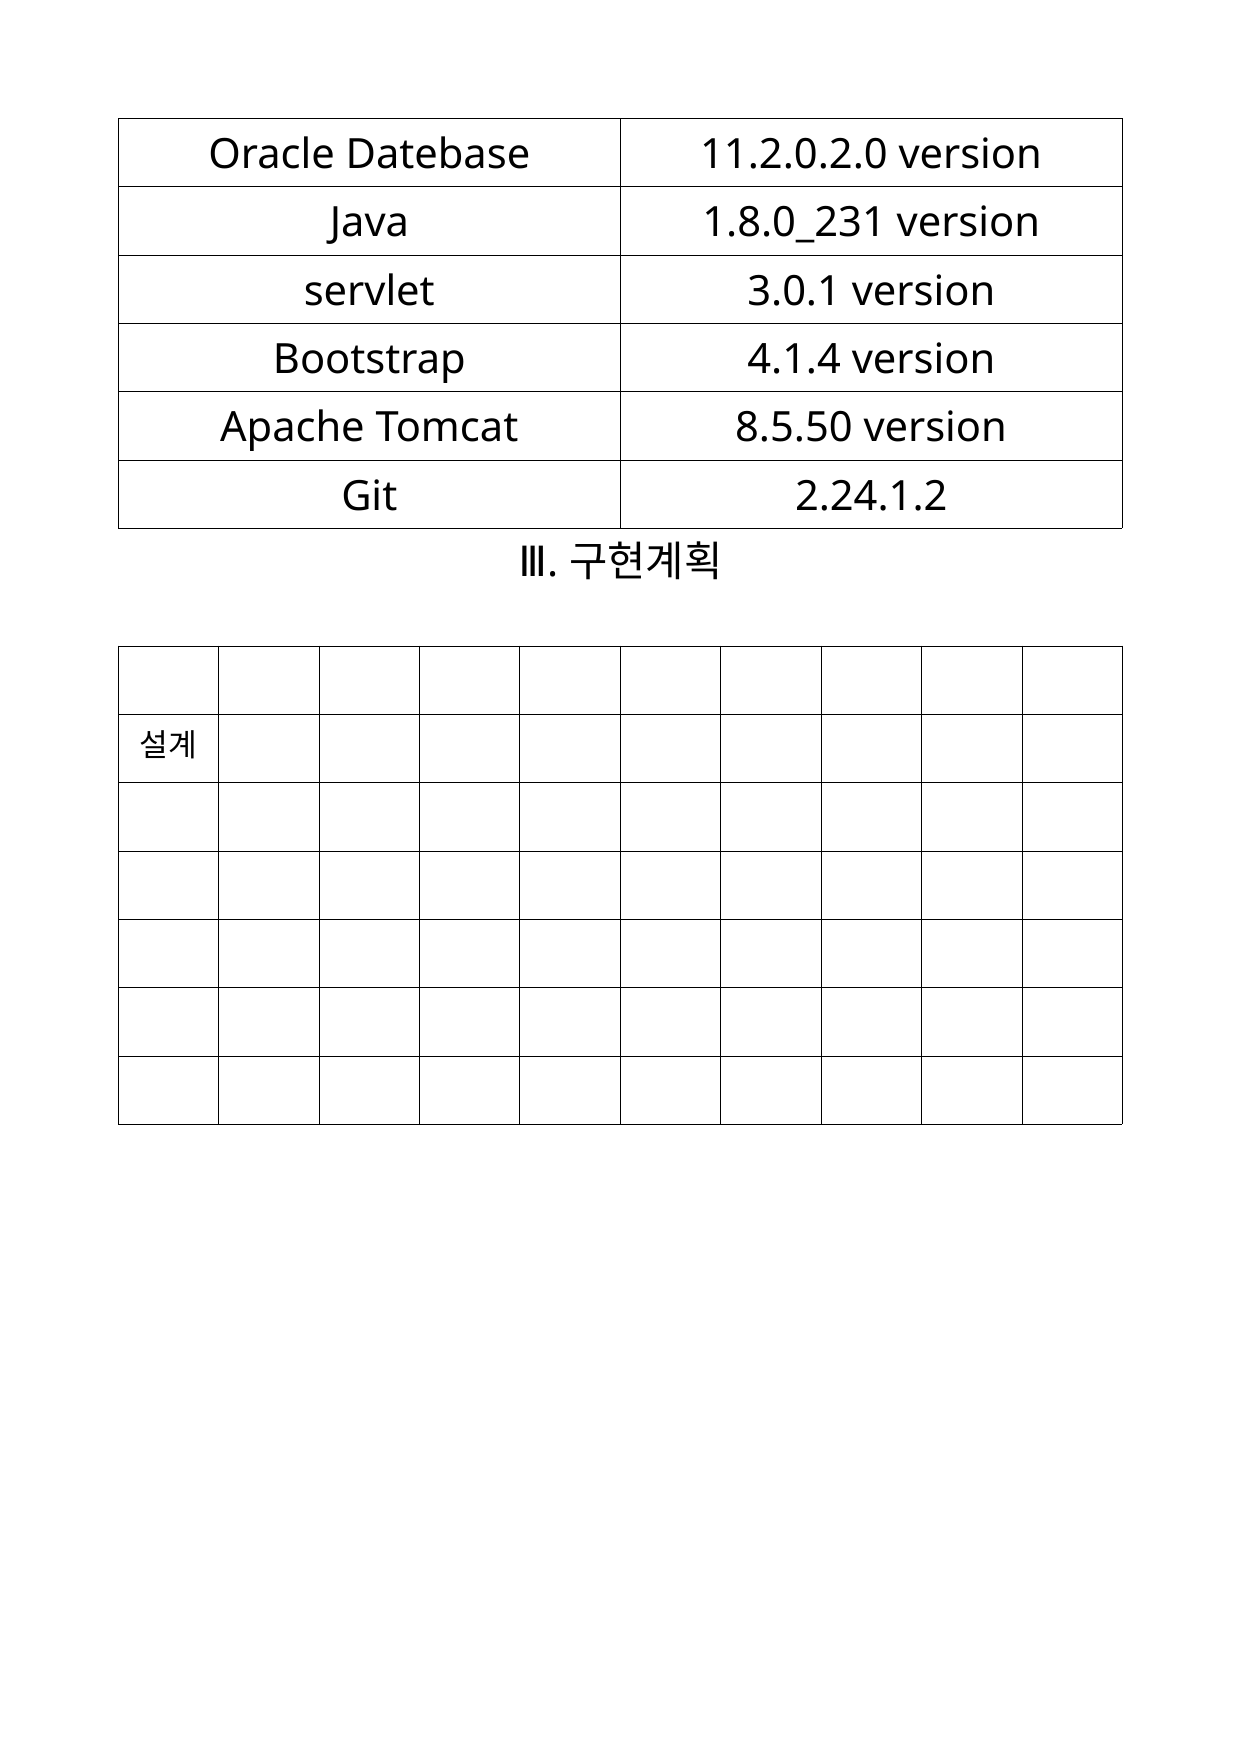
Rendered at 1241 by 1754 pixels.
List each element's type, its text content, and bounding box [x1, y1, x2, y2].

table_cell [1023, 988, 1122, 1056]
table_cell [621, 715, 720, 782]
table_header [822, 647, 921, 714]
table_cell [822, 920, 921, 987]
table_header [520, 647, 620, 714]
table_header [219, 647, 319, 714]
table_cell [320, 988, 419, 1056]
table_cell Oracle Datebase [119, 119, 620, 186]
table_cell Java [119, 187, 620, 255]
table_cell [922, 783, 1022, 851]
table_cell [621, 988, 720, 1056]
table_header [721, 647, 821, 714]
table_cell [119, 783, 218, 851]
table_cell [119, 852, 218, 919]
table_cell [320, 783, 419, 851]
table_cell [219, 852, 319, 919]
table_cell [520, 920, 620, 987]
table_cell [822, 1057, 921, 1124]
table_cell [1023, 715, 1122, 782]
table_cell [320, 920, 419, 987]
table_cell [219, 783, 319, 851]
table_cell [520, 988, 620, 1056]
table_cell [520, 1057, 620, 1124]
table_cell [721, 920, 821, 987]
table_header [320, 647, 419, 714]
table_cell [420, 988, 519, 1056]
table_cell 11.2.0.2.0 version [621, 119, 1122, 186]
table_cell [822, 715, 921, 782]
text Ⅲ. 구현계획 [118, 529, 1122, 589]
table_header [420, 647, 519, 714]
table_cell [721, 1057, 821, 1124]
table_header [119, 647, 218, 714]
table_cell [721, 852, 821, 919]
table_cell [420, 1057, 519, 1124]
table_cell [721, 715, 821, 782]
table_cell [420, 783, 519, 851]
table_cell 3.0.1 version [621, 256, 1122, 323]
table_cell servlet [119, 256, 620, 323]
table_cell [119, 920, 218, 987]
table_cell 2.24.1.2 [621, 461, 1122, 528]
table_cell [320, 852, 419, 919]
table_header [621, 647, 720, 714]
table_cell [119, 988, 218, 1056]
table_cell [621, 852, 720, 919]
table_cell [1023, 852, 1122, 919]
table_cell Apache Tomcat [119, 392, 620, 460]
table_cell 4.1.4 version [621, 324, 1122, 391]
table_cell [822, 783, 921, 851]
table_cell [721, 783, 821, 851]
table_cell [520, 783, 620, 851]
table_cell [1023, 783, 1122, 851]
table_cell [1023, 920, 1122, 987]
table_cell [922, 852, 1022, 919]
table_header [1023, 647, 1122, 714]
table_cell 설계 [119, 715, 218, 782]
table_cell [1023, 1057, 1122, 1124]
table_cell [922, 715, 1022, 782]
table_cell [822, 852, 921, 919]
table_cell [420, 715, 519, 782]
table_cell [320, 1057, 419, 1124]
table_cell [119, 1057, 218, 1124]
table_cell [219, 988, 319, 1056]
table_cell [420, 920, 519, 987]
table_cell [520, 852, 620, 919]
table_cell Bootstrap [119, 324, 620, 391]
table_cell [621, 783, 720, 851]
table_cell [320, 715, 419, 782]
table_cell [420, 852, 519, 919]
table_header [922, 647, 1022, 714]
table_cell [822, 988, 921, 1056]
table_cell [922, 1057, 1022, 1124]
table_cell [621, 920, 720, 987]
table_cell [219, 1057, 319, 1124]
table_cell [922, 988, 1022, 1056]
table_cell [922, 920, 1022, 987]
table_cell 8.5.50 version [621, 392, 1122, 460]
table_cell [520, 715, 620, 782]
table_cell 1.8.0_231 version [621, 187, 1122, 255]
table_cell [621, 1057, 720, 1124]
table_cell [219, 715, 319, 782]
table_cell [721, 988, 821, 1056]
table_cell [219, 920, 319, 987]
table_cell Git [119, 461, 620, 528]
